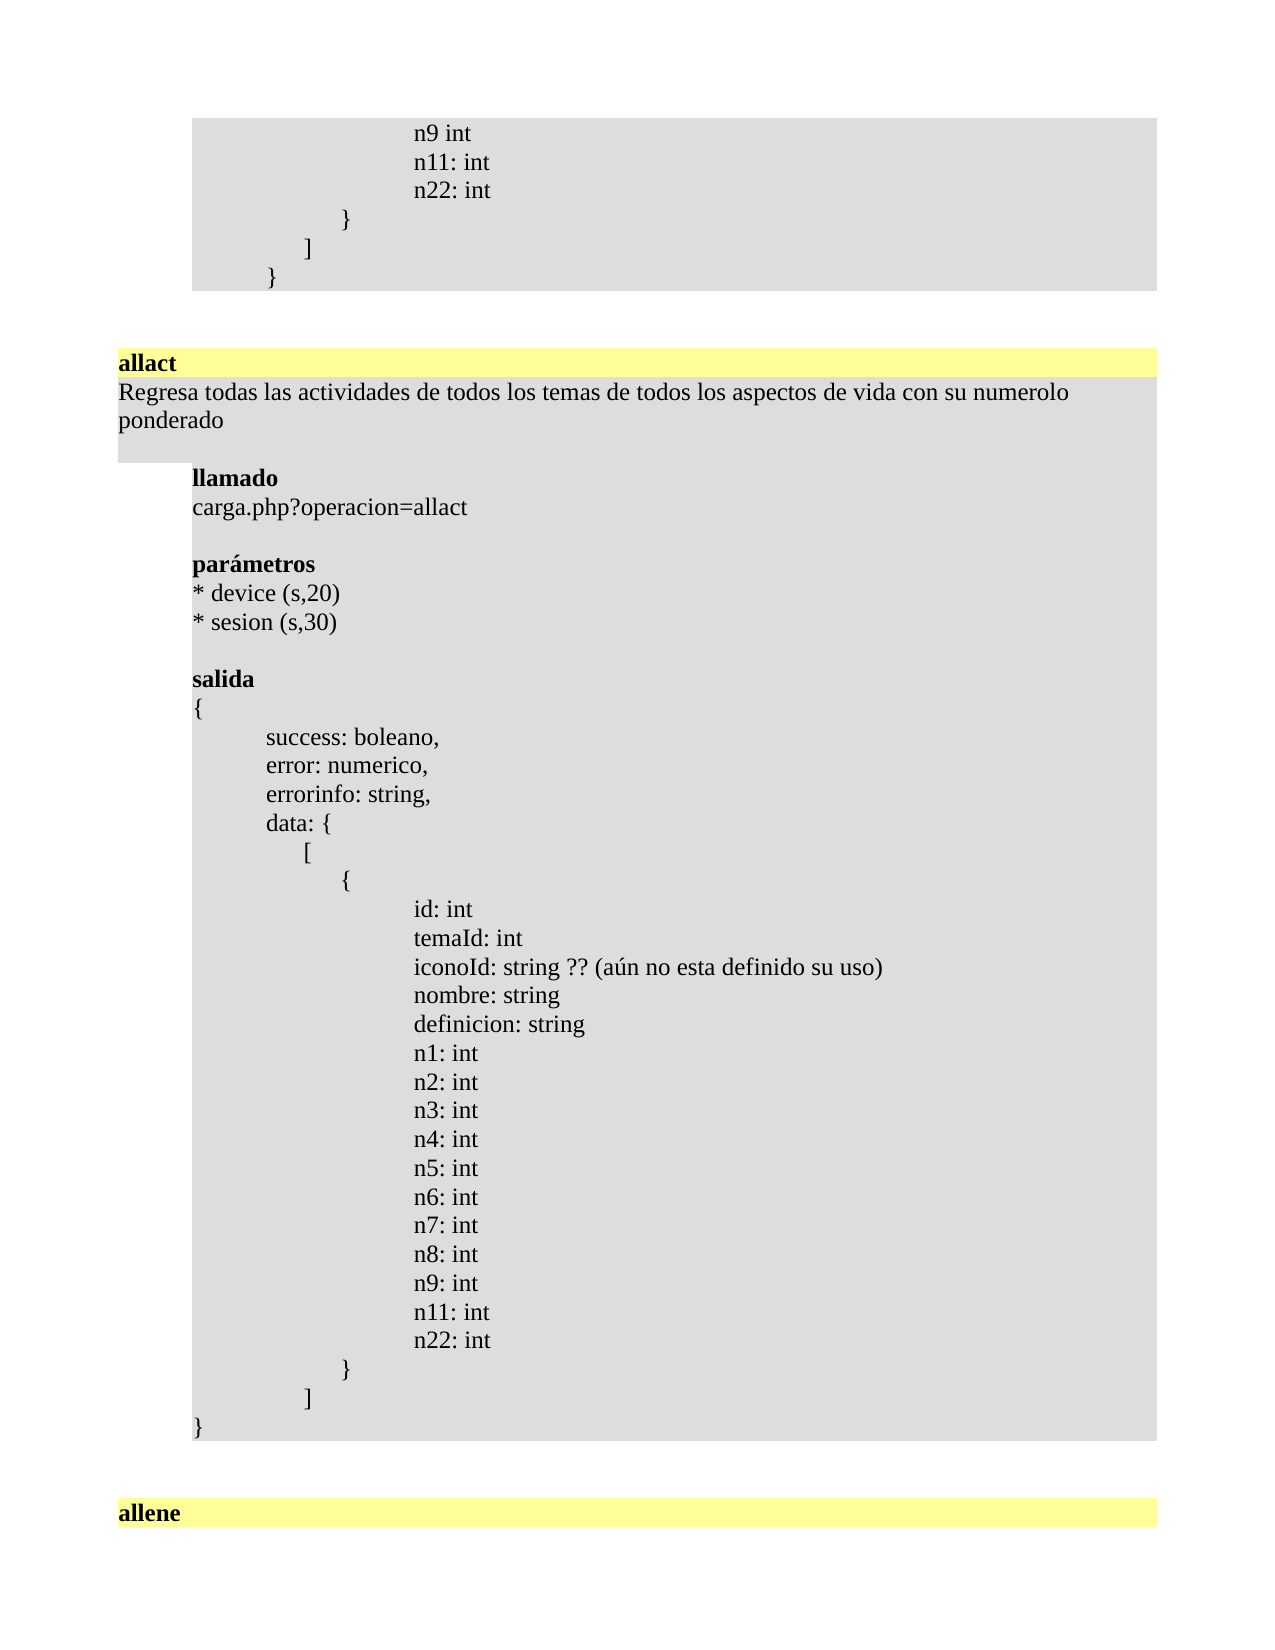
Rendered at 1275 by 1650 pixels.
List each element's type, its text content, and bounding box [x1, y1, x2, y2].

text id: int [192, 894, 1157, 923]
text * device (s,20) [192, 578, 1157, 607]
text n11: int [192, 1297, 1157, 1326]
text } [192, 204, 1157, 233]
text n22: int [192, 1326, 1157, 1354]
text n3: int [192, 1096, 1157, 1124]
text definicion: string [192, 1009, 1157, 1038]
text } [192, 1412, 1157, 1441]
text n9 int [192, 118, 1157, 147]
text { [192, 866, 1157, 894]
text salida [192, 664, 1157, 693]
text { [192, 693, 1157, 722]
text n7: int [192, 1211, 1157, 1239]
text ] [192, 233, 1157, 262]
text * sesion (s,30) [192, 607, 1157, 636]
text error: numerico, [192, 751, 1157, 779]
text Regresa todas las actividades de todos los temas de todos los aspectos de vida con su numerolo ponderado [118, 377, 1157, 434]
text n2: int [192, 1067, 1157, 1096]
text iconoId: string ?? (aún no esta definido su uso) [192, 952, 1157, 981]
text temaId: int [192, 923, 1157, 952]
text data: { [192, 808, 1157, 837]
text carga.php?operacion=allact [192, 492, 1157, 521]
text n8: int [192, 1239, 1157, 1268]
text n4: int [192, 1124, 1157, 1153]
text } [192, 1354, 1157, 1383]
text n22: int [192, 176, 1157, 204]
text n1: int [192, 1038, 1157, 1067]
text [ [192, 837, 1157, 866]
text n5: int [192, 1153, 1157, 1182]
text nombre: string [192, 981, 1157, 1009]
text llamado [192, 463, 1157, 492]
text n6: int [192, 1182, 1157, 1211]
text n11: int [192, 147, 1157, 176]
text allact [118, 348, 1157, 377]
text errorinfo: string, [192, 779, 1157, 808]
text parámetros [192, 549, 1157, 578]
text ] [192, 1383, 1157, 1412]
text allene [118, 1498, 1157, 1527]
text success: boleano, [192, 722, 1157, 751]
text n9: int [192, 1268, 1157, 1297]
text } [192, 262, 1157, 291]
